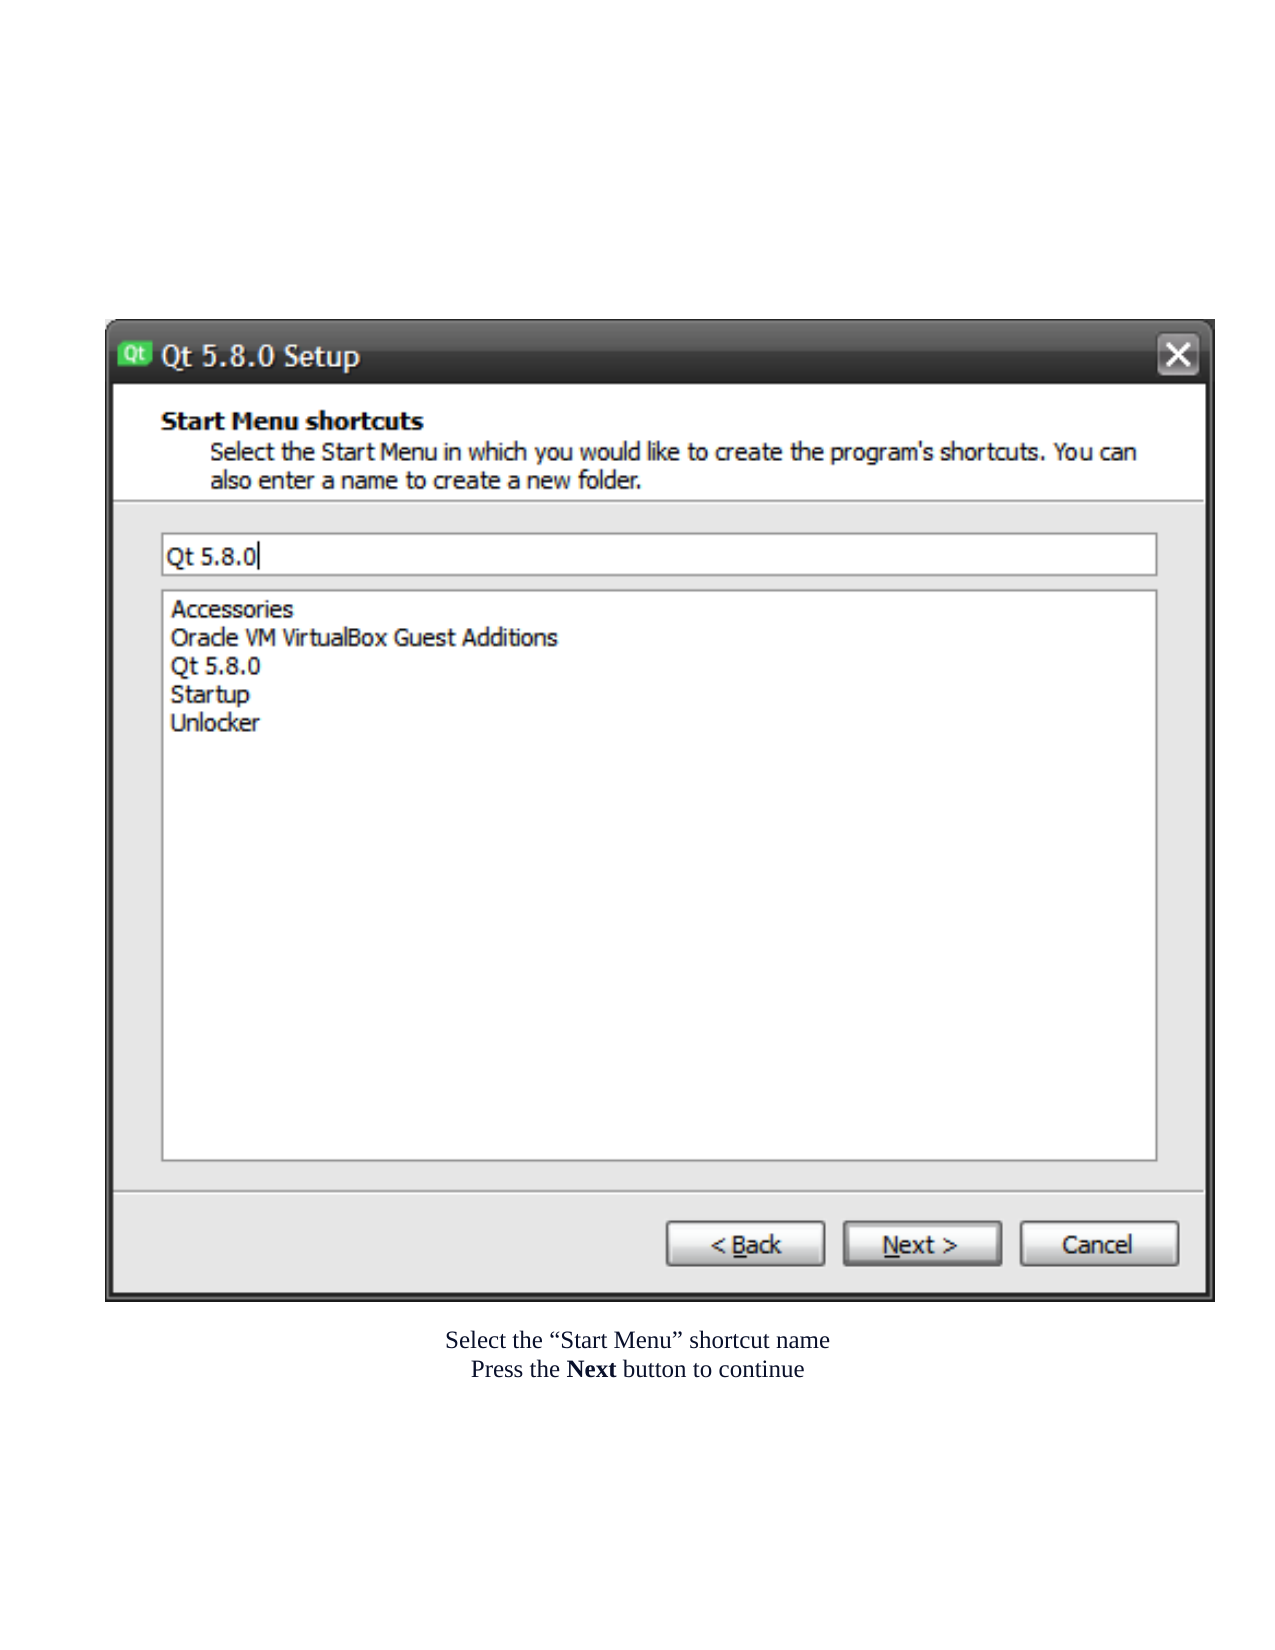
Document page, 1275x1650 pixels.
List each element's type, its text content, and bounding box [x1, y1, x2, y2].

picture [105, 319, 1215, 1302]
text Press the Next button to continue [118, 1354, 1157, 1383]
text Select the “Start Menu” shortcut name [118, 1326, 1157, 1354]
